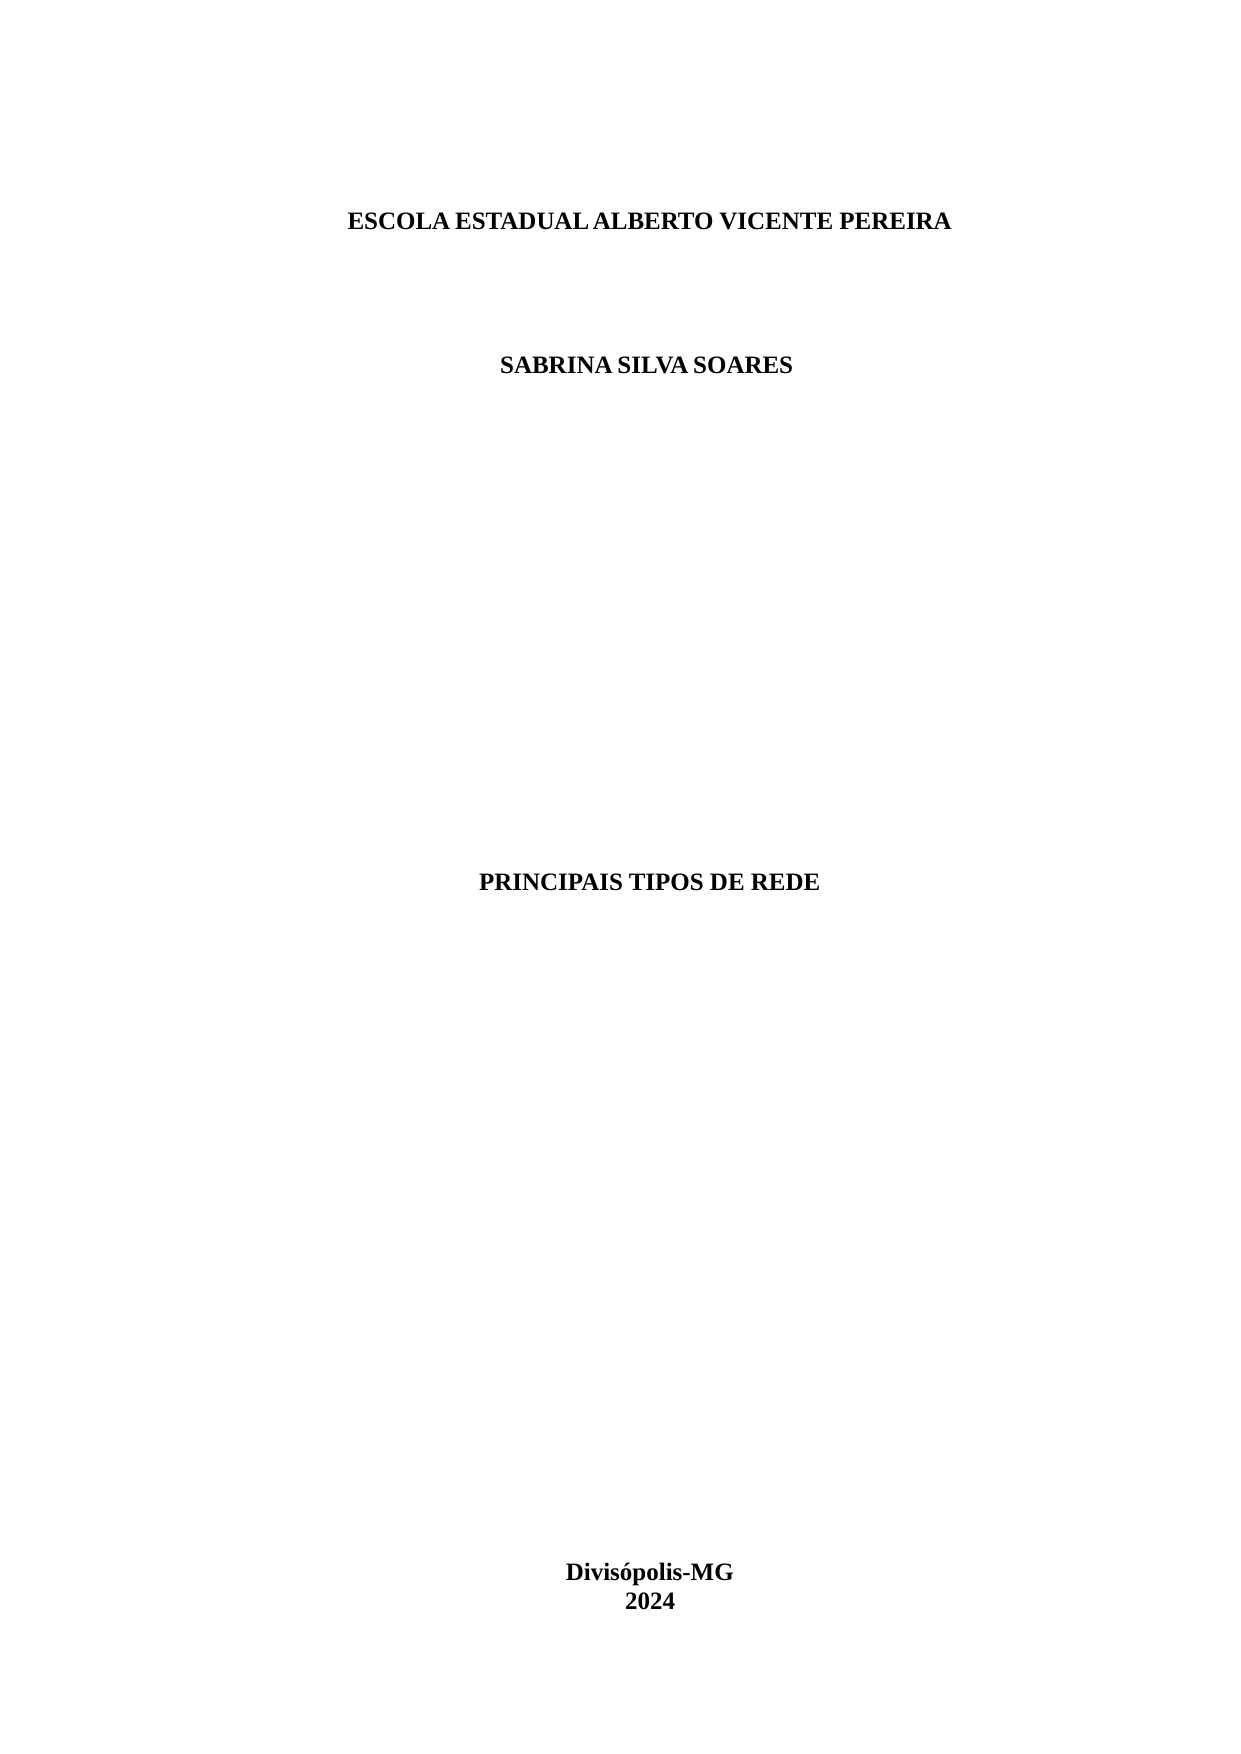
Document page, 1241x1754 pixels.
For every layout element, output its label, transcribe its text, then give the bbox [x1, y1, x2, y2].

text 2024 [177, 1586, 1122, 1615]
text SABRINA SILVA SOARES [177, 350, 1122, 378]
text Divisópolis-MG [177, 1557, 1122, 1586]
text PRINCIPAIS TIPOS DE REDE [177, 867, 1122, 896]
text ESCOLA ESTADUAL ALBERTO VICENTE PEREIRA [177, 206, 1122, 235]
